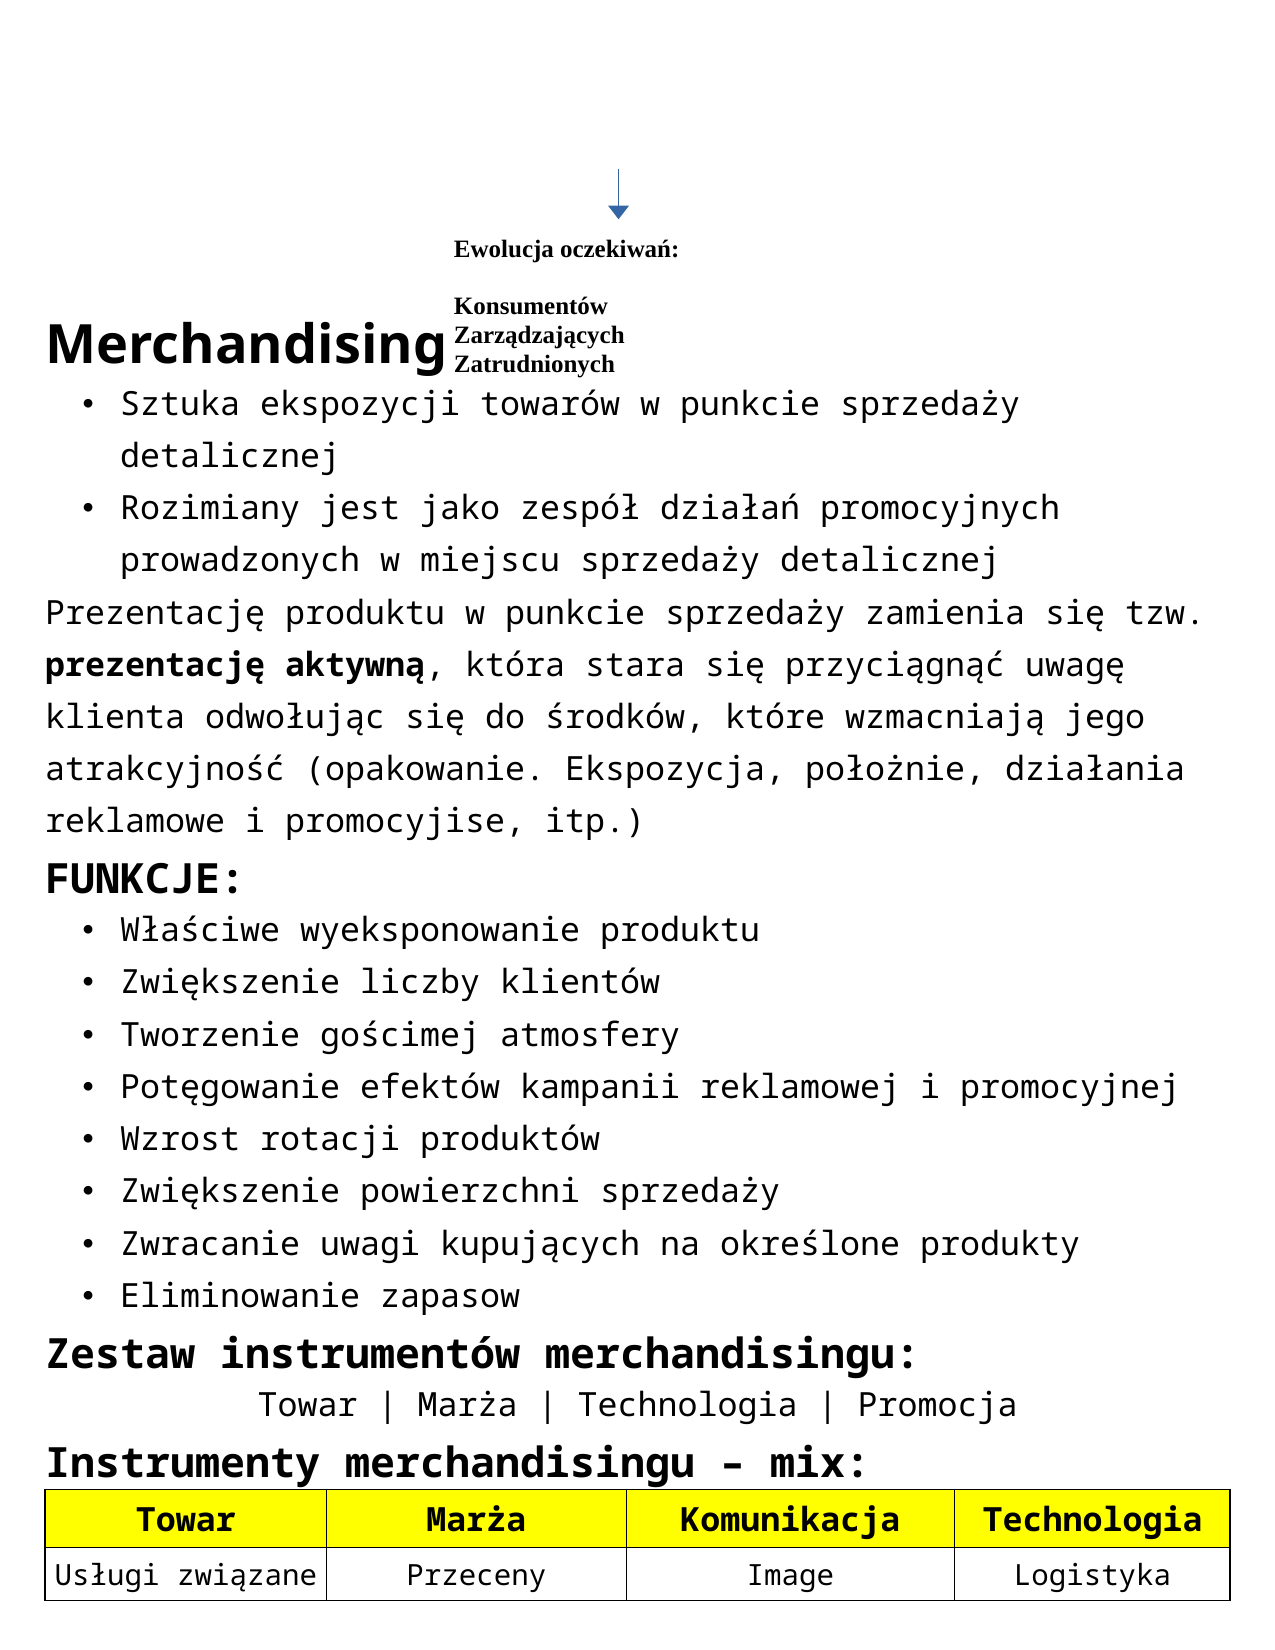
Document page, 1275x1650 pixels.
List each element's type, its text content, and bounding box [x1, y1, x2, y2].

subtitle Zestaw instrumentów merchandisingu: [45, 1324, 1230, 1380]
list Zwiększenie liczby klientów [82, 958, 1230, 1004]
subtitle FUNKCJE: [45, 849, 1230, 906]
table_cell Image [627, 1548, 954, 1599]
subtitle Merchandising [45, 306, 1230, 380]
list Eliminowanie zapasow [82, 1271, 1230, 1317]
table_cell Przeceny [327, 1548, 626, 1599]
list Wzrost rotacji produktów [82, 1115, 1230, 1160]
text Prezentację produktu w punkcie sprzedaży zamienia się tzw. prezentację aktywną, która stara się przyciągnąć uwagę klienta odwołując się do środków, które wzmacniają jego atrakcyjność (opakowanie. Ekspozycja, położnie, działania reklamowe i promocyjise, itp.) [45, 588, 1230, 843]
list Tworzenie gościmej atmosfery [82, 1011, 1230, 1056]
subtitle Instrumenty merchandisingu – mix: [45, 1433, 1230, 1489]
list Potęgowanie efektów kampanii reklamowej i promocyjnej [82, 1063, 1230, 1108]
list Zwracanie uwagi kupujących na określone produkty [82, 1219, 1230, 1265]
table_header Towar [46, 1490, 326, 1547]
table_cell Usługi związane [46, 1548, 326, 1599]
text Towar | Marża | Technologia | Promocja [45, 1380, 1230, 1426]
list Rozimiany jest jako zespół działań promocyjnych prowadzonych w miejscu sprzedaży detalicznej [82, 484, 1230, 582]
list Właściwe wyeksponowanie produktu [82, 906, 1230, 952]
table_header Technologia [955, 1490, 1229, 1547]
list Zwiększenie powierzchni sprzedaży [82, 1167, 1230, 1212]
table_header Marża [327, 1490, 626, 1547]
table_cell Logistyka [955, 1548, 1229, 1599]
table_header Komunikacja [627, 1490, 954, 1547]
list Sztuka ekspozycji towarów w punkcie sprzedaży detalicznej [82, 380, 1230, 477]
